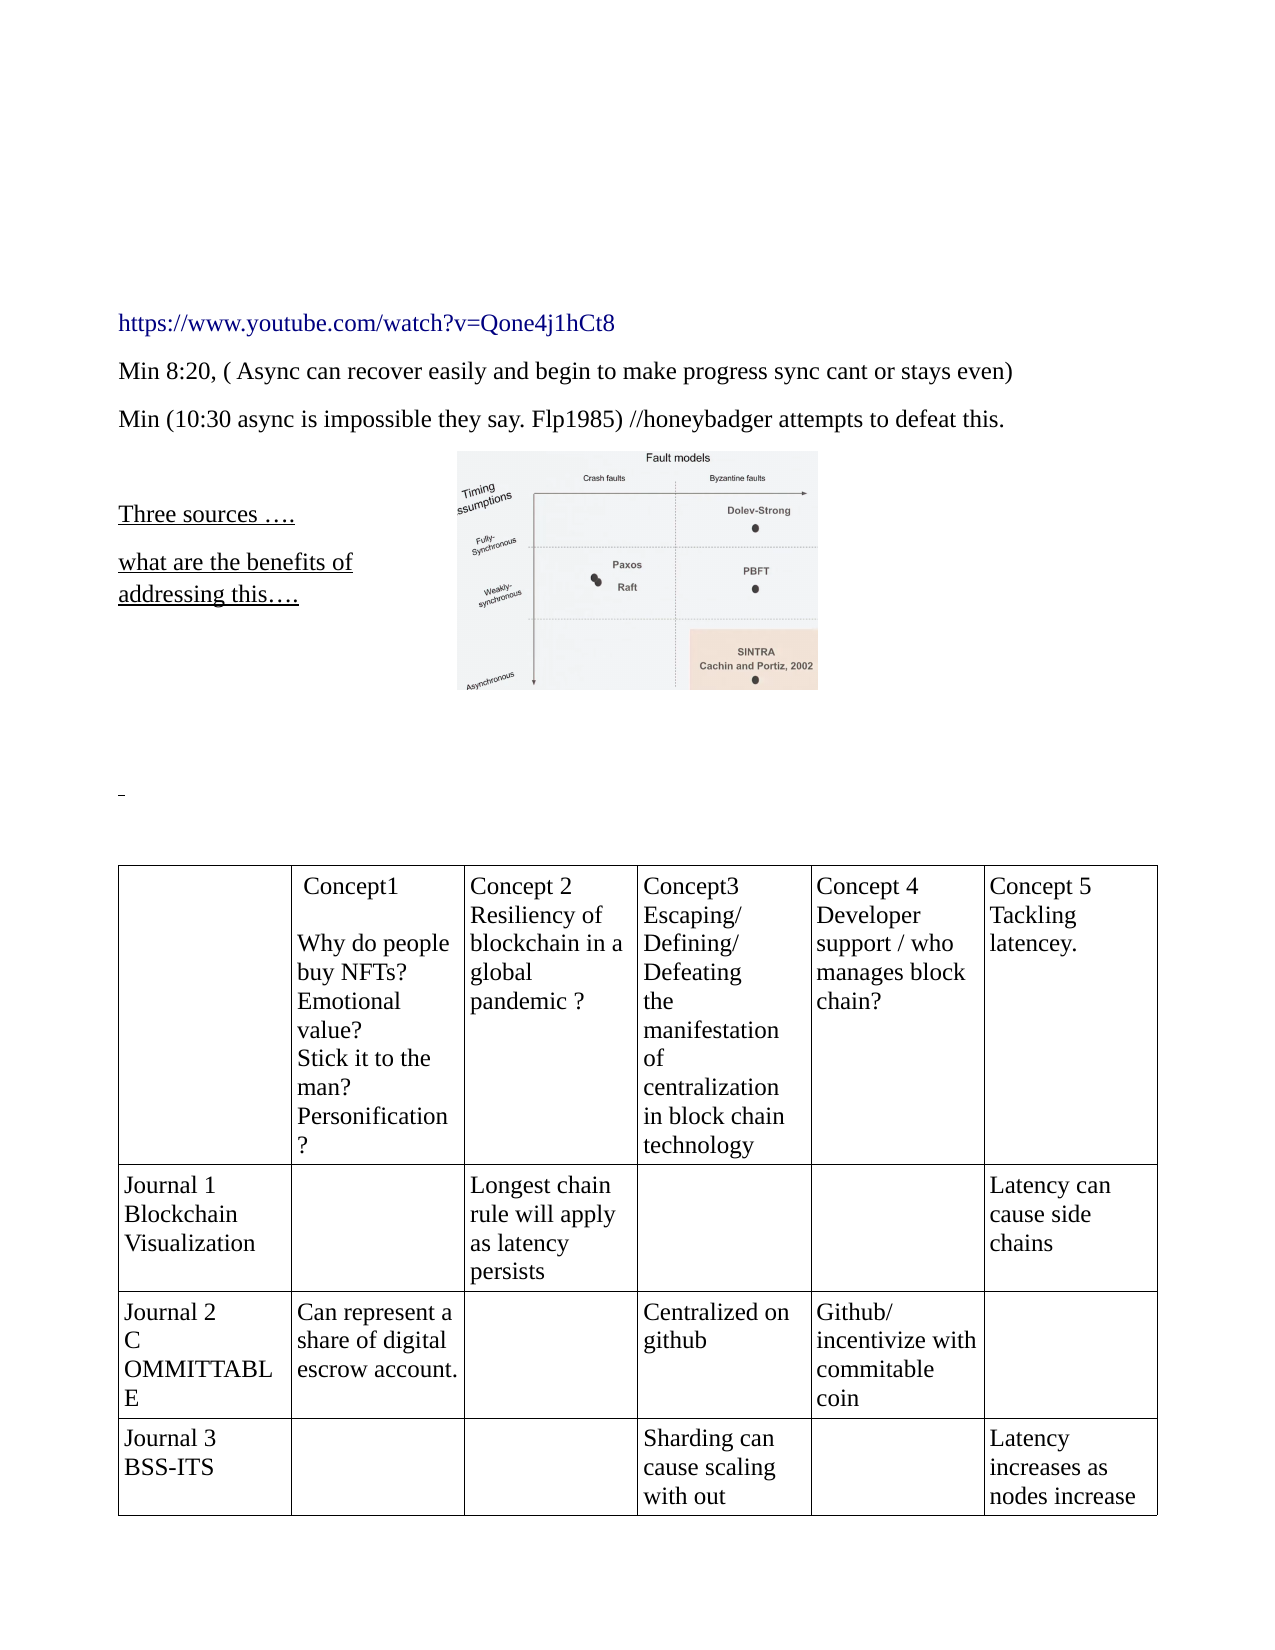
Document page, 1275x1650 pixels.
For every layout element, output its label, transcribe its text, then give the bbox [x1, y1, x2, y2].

text what are the benefits of addressing this…. [118, 547, 457, 608]
text Three sources …. [118, 499, 457, 528]
table_cell [292, 1165, 464, 1291]
table_cell Centralized on github [638, 1292, 811, 1417]
table_header Concept1 Why do people buy NFTs? Emotional value? Stick it to the man? Personification? [292, 866, 464, 1164]
table_cell [812, 1165, 984, 1291]
table_cell Can represent a share of digital escrow account. [292, 1292, 464, 1417]
table_cell [292, 1419, 464, 1515]
text Min (10:30 async is impossible they say. Flp1985) //honeybadger attempts to defeat this. [118, 404, 1157, 432]
table_cell [812, 1419, 984, 1515]
table_header Concept 5 Tackling latencey. [985, 866, 1157, 1164]
table_cell [638, 1165, 811, 1291]
table_header Concept3 Escaping/Defining/ Defeating the manifestation of centralization in block chain technology [638, 866, 811, 1164]
table_cell Github/ incentivize with commitable coin [812, 1292, 984, 1417]
table_cell Longest chain rule will apply as latency persists [465, 1165, 637, 1291]
table_header [119, 866, 291, 1164]
table_cell Sharding can cause scaling with out [638, 1419, 811, 1515]
table_cell [985, 1292, 1157, 1417]
table_header Concept 2 Resiliency of blockchain in a global pandemic ? [465, 866, 637, 1164]
table_header Concept 4 Developer support / who manages block chain? [812, 866, 984, 1164]
table_cell Latency increases as nodes increase [985, 1419, 1157, 1515]
text https://www.youtube.com/watch?v=Qone4j1hCt8 [118, 308, 1157, 337]
table_cell [465, 1419, 637, 1515]
table_cell Journal 3 BSS-ITS [119, 1419, 291, 1515]
picture [457, 451, 818, 690]
table_cell Latency can cause side chains [985, 1165, 1157, 1291]
text [818, 499, 1157, 528]
table_cell Journal 1 Blockchain Visualization [119, 1165, 291, 1291]
table_cell Journal 2 C OMMITTABLE [119, 1292, 291, 1417]
table_cell [465, 1292, 637, 1417]
text [818, 547, 1157, 608]
text Min 8:20, ( Async can recover easily and begin to make progress sync cant or stays even) [118, 356, 1157, 385]
